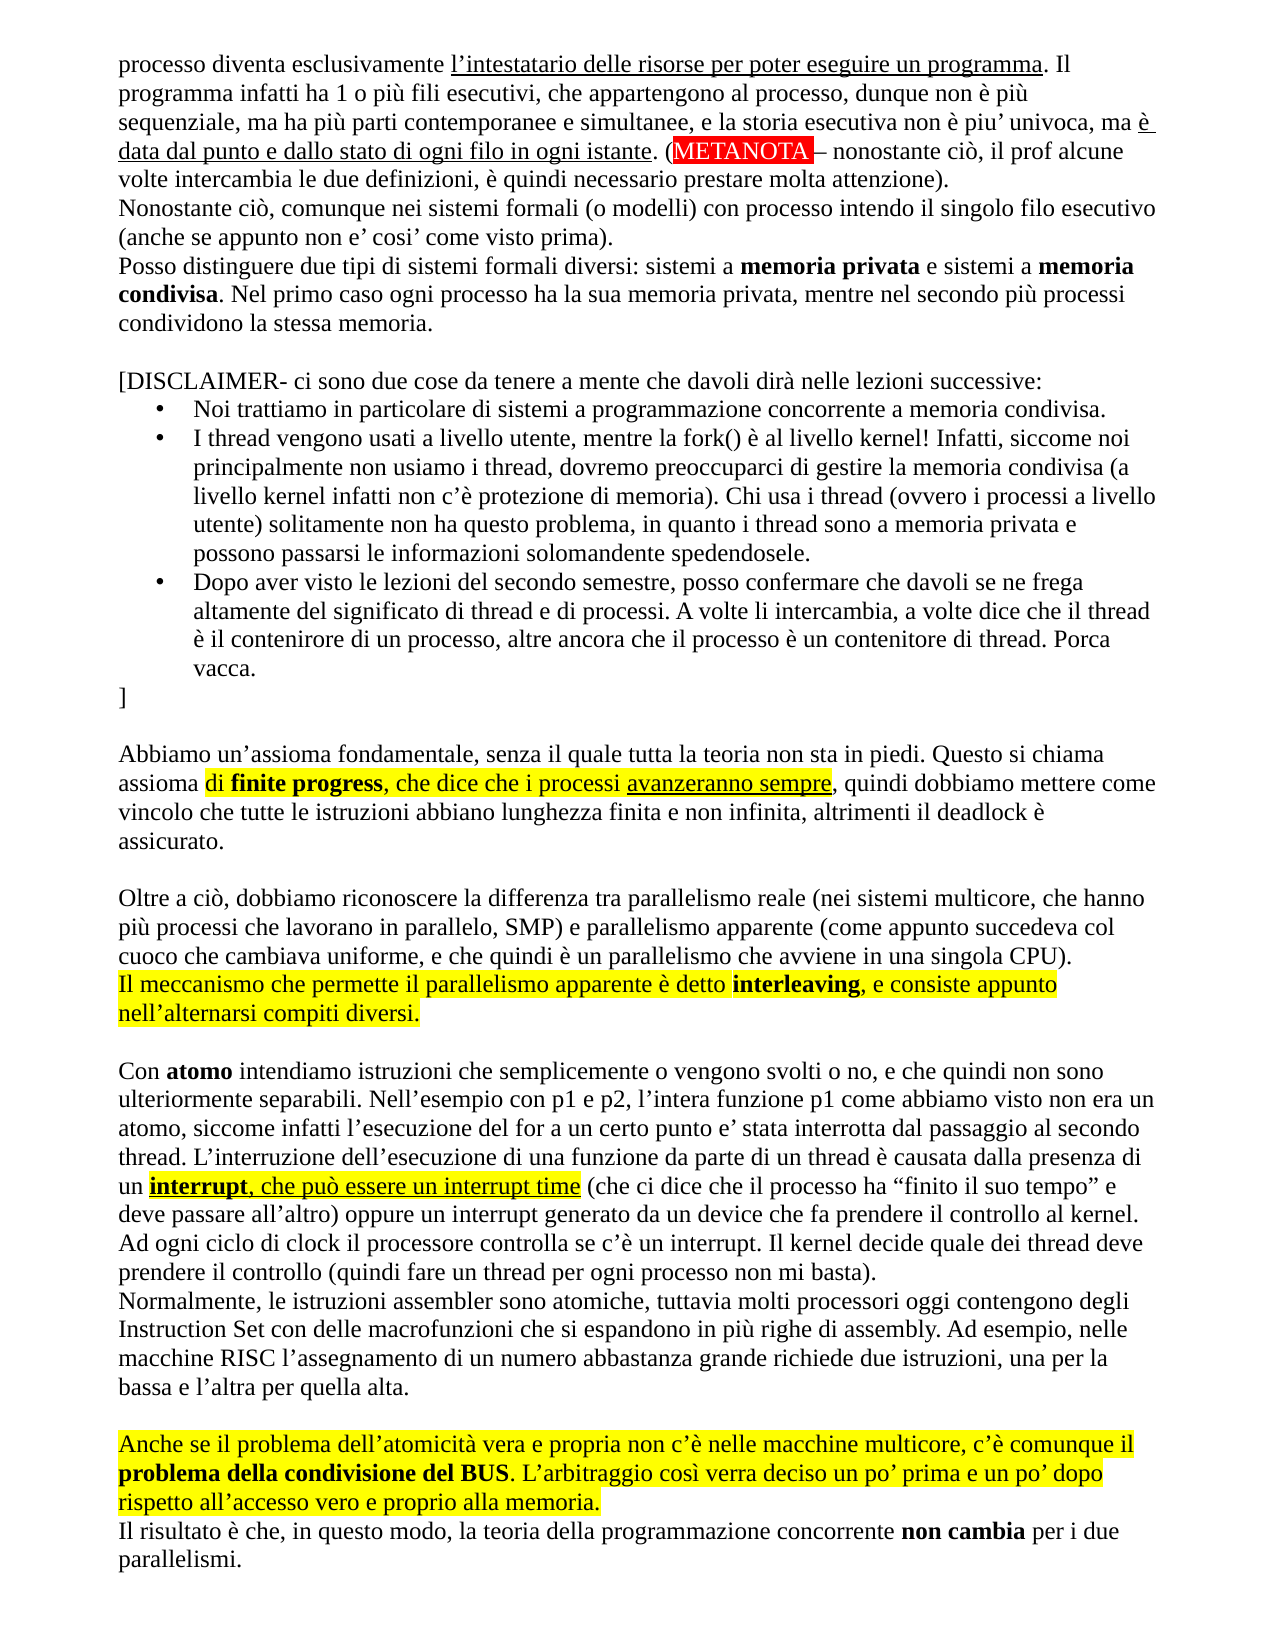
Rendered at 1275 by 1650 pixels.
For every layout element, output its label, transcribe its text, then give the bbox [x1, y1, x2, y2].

text Con atomo intendiamo istruzioni che semplicemente o vengono svolti o no, e che quindi non sono ulteriormente separabili. Nell’esempio con p1 e p2, l’intera funzione p1 come abbiamo visto non era un atomo, siccome infatti l’esecuzione del for a un certo punto e’ stata interrotta dal passaggio al secondo thread. L’interruzione dell’esecuzione di una funzione da parte di un thread è causata dalla presenza di un interrupt, che può essere un interrupt time (che ci dice che il processo ha “finito il suo tempo” e deve passare all’altro) oppure un interrupt generato da un device che fa prendere il controllo al kernel. Ad ogni ciclo di clock il processore controlla se c’è un interrupt. Il kernel decide quale dei thread deve prendere il controllo (quindi fare un thread per ogni processo non mi basta). [118, 1056, 1157, 1286]
text processo diventa esclusivamente l’intestatario delle risorse per poter eseguire un programma. Il programma infatti ha 1 o più fili esecutivi, che appartengono al processo, dunque non è più sequenziale, ma ha più parti contemporanee e simultanee, e la storia esecutiva non è piu’ univoca, ma è data dal punto e dallo stato di ogni filo in ogni istante. (METANOTA – nonostante ciò, il prof alcune volte intercambia le due definizioni, è quindi necessario prestare molta attenzione). [118, 49, 1157, 193]
text Abbiamo un’assioma fondamentale, senza il quale tutta la teoria non sta in piedi. Questo si chiama assioma di finite progress, che dice che i processi avanzeranno sempre, quindi dobbiamo mettere come vincolo che tutte le istruzioni abbiano lunghezza finita e non infinita, altrimenti il deadlock è assicurato. [118, 739, 1157, 854]
list Noi trattiamo in particolare di sistemi a programmazione concorrente a memoria condivisa. [156, 394, 1157, 423]
text ] [118, 682, 1157, 711]
text Anche se il problema dell’atomicità vera e propria non c’è nelle macchine multicore, c’è comunque il problema della condivisione del BUS. L’arbitraggio così verra deciso un po’ prima e un po’ dopo rispetto all’accesso vero e proprio alla memoria. [118, 1429, 1157, 1516]
list Dopo aver visto le lezioni del secondo semestre, posso confermare che davoli se ne frega altamente del significato di thread e di processi. A volte li intercambia, a volte dice che il thread è il contenirore di un processo, altre ancora che il processo è un contenitore di thread. Porca vacca. [156, 567, 1157, 682]
text Il risultato è che, in questo modo, la teoria della programmazione concorrente non cambia per i due parallelismi. [118, 1516, 1157, 1573]
text Oltre a ciò, dobbiamo riconoscere la differenza tra parallelismo reale (nei sistemi multicore, che hanno più processi che lavorano in parallelo, SMP) e parallelismo apparente (come appunto succedeva col cuoco che cambiava uniforme, e che quindi è un parallelismo che avviene in una singola CPU). [118, 883, 1157, 969]
text [DISCLAIMER- ci sono due cose da tenere a mente che davoli dirà nelle lezioni successive: [118, 366, 1157, 394]
text Posso distinguere due tipi di sistemi formali diversi: sistemi a memoria privata e sistemi a memoria condivisa. Nel primo caso ogni processo ha la sua memoria privata, mentre nel secondo più processi condividono la stessa memoria. [118, 251, 1157, 337]
text Il meccanismo che permette il parallelismo apparente è detto interleaving, e consiste appunto nell’alternarsi compiti diversi. [118, 969, 1157, 1027]
list I thread vengono usati a livello utente, mentre la fork() è al livello kernel! Infatti, siccome noi principalmente non usiamo i thread, dovremo preoccuparci di gestire la memoria condivisa (a livello kernel infatti non c’è protezione di memoria). Chi usa i thread (ovvero i processi a livello utente) solitamente non ha questo problema, in quanto i thread sono a memoria privata e possono passarsi le informazioni solomandente spedendosele. [156, 423, 1157, 567]
text Nonostante ciò, comunque nei sistemi formali (o modelli) con processo intendo il singolo filo esecutivo (anche se appunto non e’ cosi’ come visto prima). [118, 193, 1157, 251]
text Normalmente, le istruzioni assembler sono atomiche, tuttavia molti processori oggi contengono degli Instruction Set con delle macrofunzioni che si espandono in più righe di assembly. Ad esempio, nelle macchine RISC l’assegnamento di un numero abbastanza grande richiede due istruzioni, una per la bassa e l’altra per quella alta. [118, 1286, 1157, 1401]
